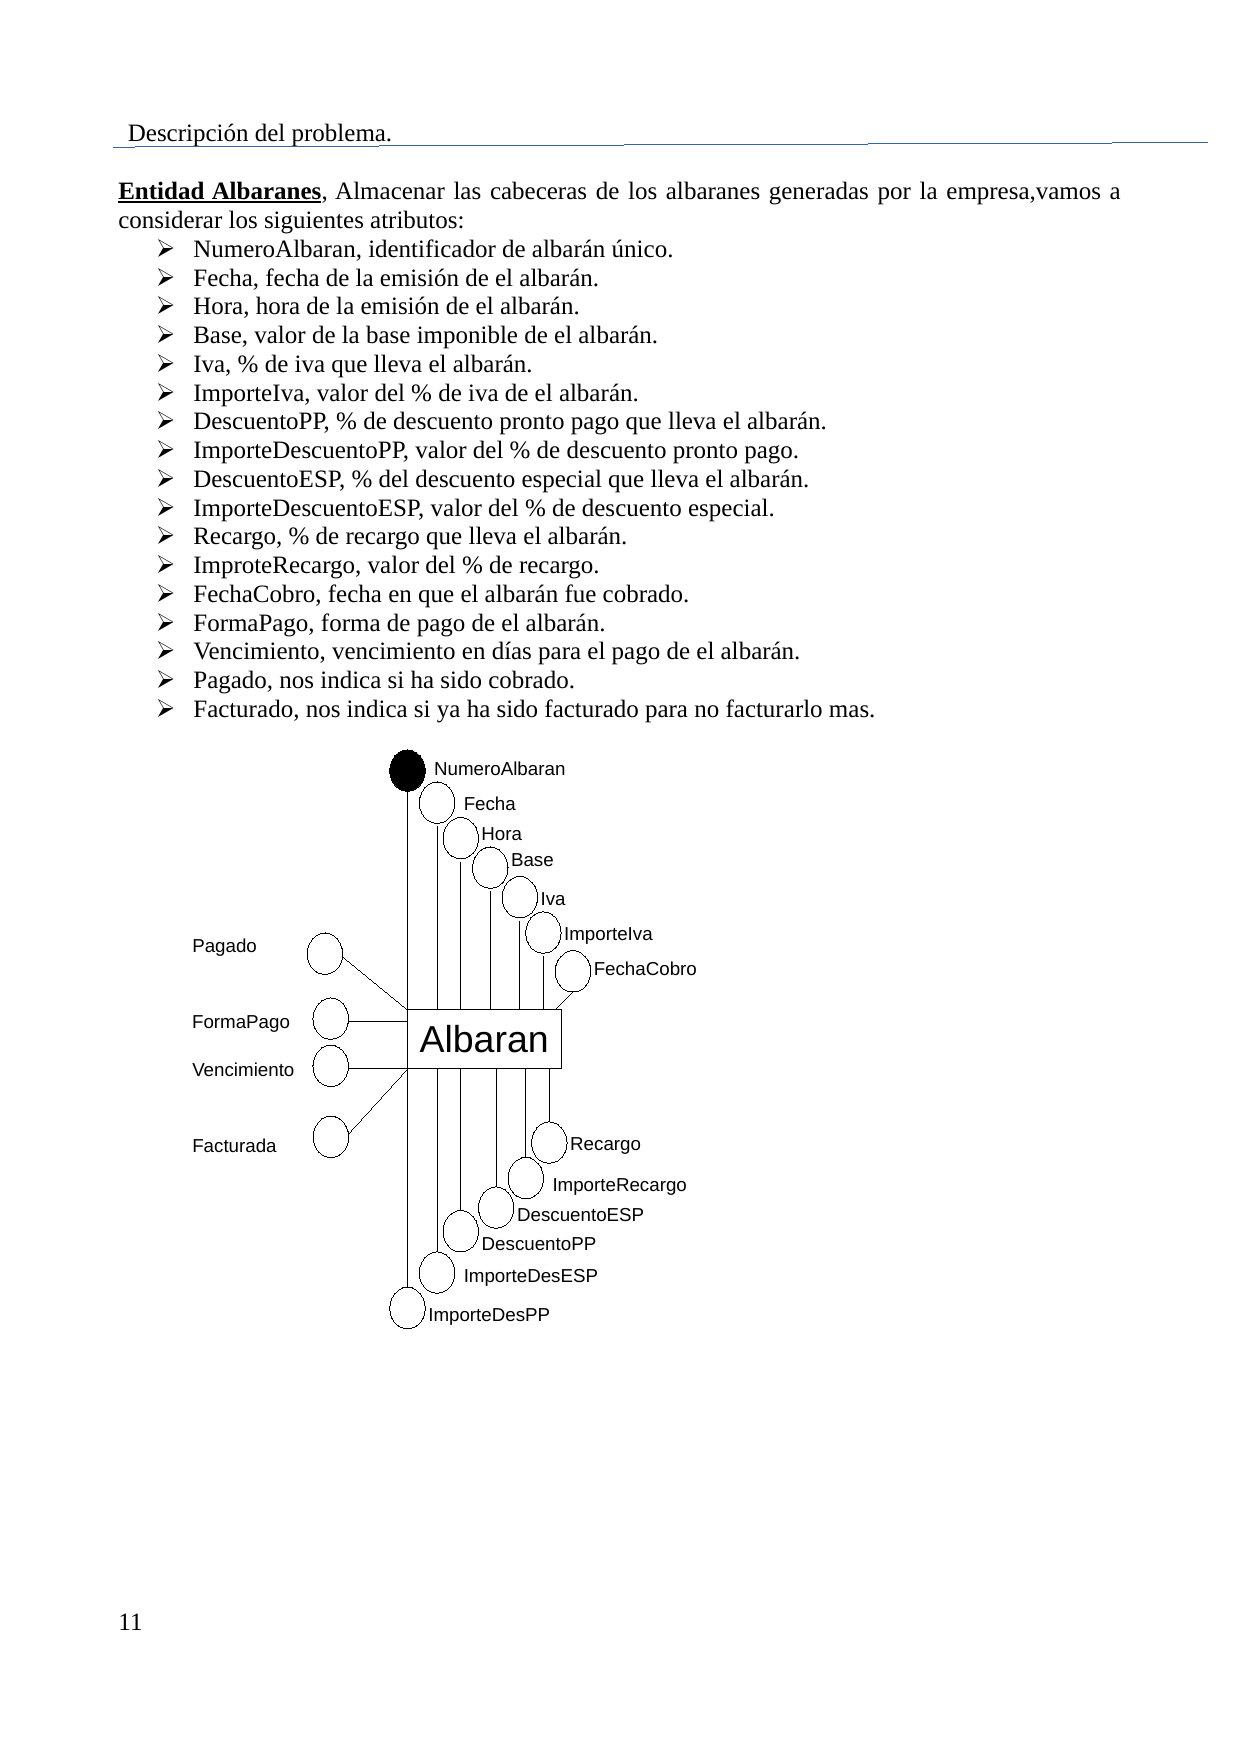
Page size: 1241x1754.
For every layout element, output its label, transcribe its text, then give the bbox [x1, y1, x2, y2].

list Hora, hora de la emisión de el albarán. [156, 291, 1122, 320]
list ImporteIva, valor del % de iva de el albarán. [156, 378, 1122, 406]
list Fecha, fecha de la emisión de el albarán. [156, 263, 1122, 291]
list Recargo, % de recargo que lleva el albarán. [156, 521, 1122, 550]
list FormaPago, forma de pago de el albarán. [156, 608, 1122, 636]
list FechaCobro, fecha en que el albarán fue cobrado. [156, 579, 1122, 608]
list ImporteDescuentoESP, valor del % de descuento especial. [156, 493, 1122, 521]
list ImproteRecargo, valor del % de recargo. [156, 550, 1122, 579]
list ImporteDescuentoPP, valor del % de descuento pronto pago. [156, 435, 1122, 464]
text Entidad Albaranes, Almacenar las cabeceras de los albaranes generadas por la empresa,vamos a considerar los siguientes atributos: [118, 176, 1122, 234]
list NumeroAlbaran, identificador de albarán único. [156, 234, 1122, 263]
list Pagado, nos indica si ha sido cobrado. [156, 665, 1122, 694]
list Facturado, nos indica si ya ha sido facturado para no facturarlo mas. [156, 694, 1122, 723]
list Vencimiento, vencimiento en días para el pago de el albarán. [156, 636, 1122, 665]
list DescuentoPP, % de descuento pronto pago que lleva el albarán. [156, 406, 1122, 435]
list Iva, % de iva que lleva el albarán. [156, 349, 1122, 378]
list Base, valor de la base imponible de el albarán. [156, 320, 1122, 349]
list DescuentoESP, % del descuento especial que lleva el albarán. [156, 464, 1122, 493]
